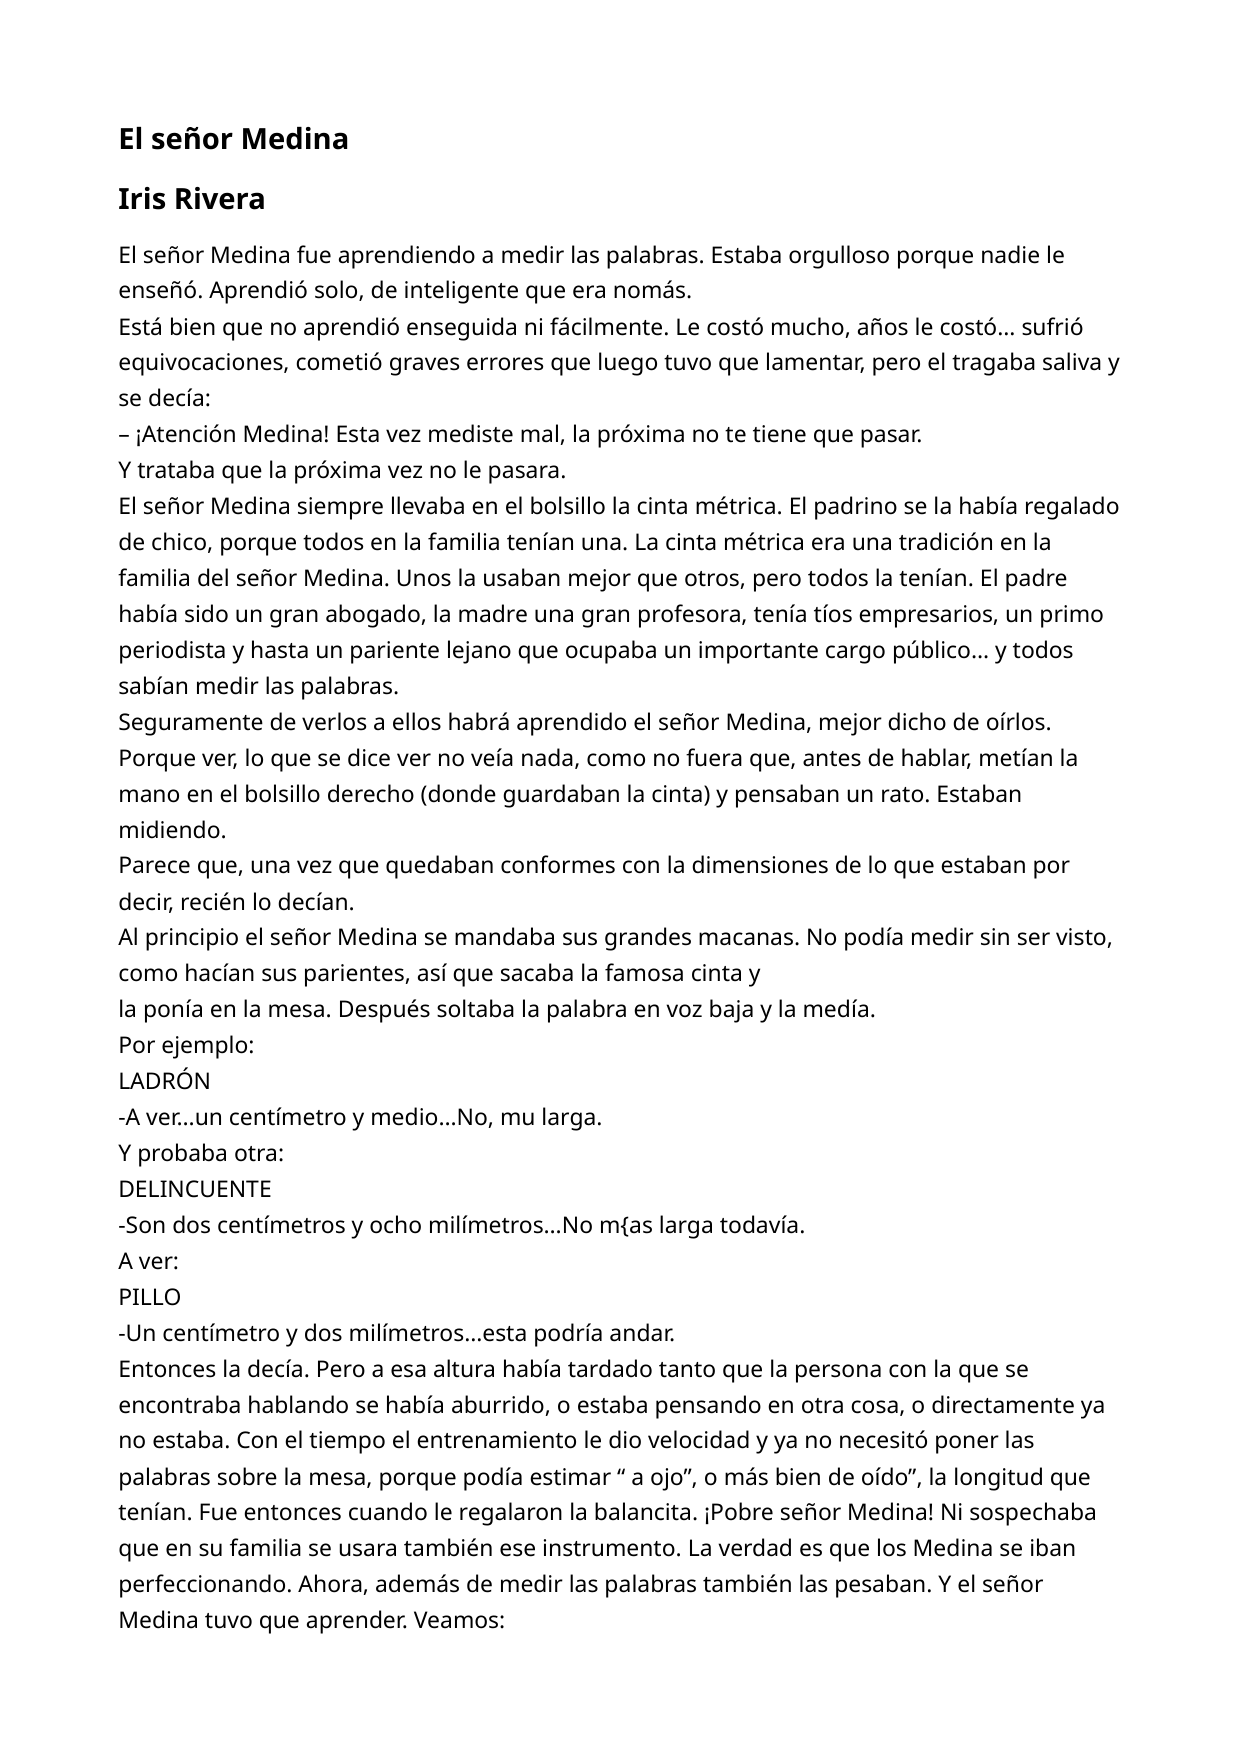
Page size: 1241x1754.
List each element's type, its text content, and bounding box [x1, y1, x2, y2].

text El señor Medina [118, 118, 1122, 158]
text El señor Medina fue aprendiendo a medir las palabras. Estaba orgulloso porque nadie le enseñó. Aprendió solo, de inteligente que era nomás. Está bien que no aprendió enseguida ni fácilmente. Le costó mucho, años le costó… sufrió equivocaciones, cometió graves errores que luego tuvo que lamentar, pero el tragaba saliva y se decía: – ¡Atención Medina! Esta vez mediste mal, la próxima no te tiene que pasar. Y trataba que la próxima vez no le pasara. El señor Medina siempre llevaba en el bolsillo la cinta métrica. El padrino se la había regalado de chico, porque todos en la familia tenían una. La cinta métrica era una tradición en la familia del señor Medina. Unos la usaban mejor que otros, pero todos la tenían. El padre había sido un gran abogado, la madre una gran profesora, tenía tíos empresarios, un primo periodista y hasta un pariente lejano que ocupaba un importante cargo público… y todos sabían medir las palabras. Seguramente de verlos a ellos habrá aprendido el señor Medina, mejor dicho de oírlos. Porque ver, lo que se dice ver no veía nada, como no fuera que, antes de hablar, metían la mano en el bolsillo derecho (donde guardaban la cinta) y pensaban un rato. Estaban midiendo. Parece que, una vez que quedaban conformes con la dimensiones de lo que estaban por decir, recién lo decían. Al principio el señor Medina se mandaba sus grandes macanas. No podía medir sin ser visto, como hacían sus parientes, así que sacaba la famosa cinta y la ponía en la mesa. Después soltaba la palabra en voz baja y la medía. Por ejemplo: LADRÓN -A ver…un centímetro y medio…No, mu larga. Y probaba otra: DELINCUENTE -Son dos centímetros y ocho milímetros…No m{as larga todavía. A ver: PILLO -Un centímetro y dos milímetros…esta podría andar. Entonces la decía. Pero a esa altura había tardado tanto que la persona con la que se encontraba hablando se había aburrido, o estaba pensando en otra cosa, o directamente ya no estaba. Con el tiempo el entrenamiento le dio velocidad y ya no necesitó poner las palabras sobre la mesa, porque podía estimar “ a ojo”, o más bien de oído”, la longitud que tenían. Fue entonces cuando le regalaron la balancita. ¡Pobre señor Medina! Ni sospechaba que en su familia se usara también ese instrumento. La verdad es que los Medina se iban perfeccionando. Ahora, además de medir las palabras también las pesaban. Y el señor Medina tuvo que aprender. Veamos: [118, 238, 1122, 1635]
text Iris Rivera [118, 178, 1122, 218]
